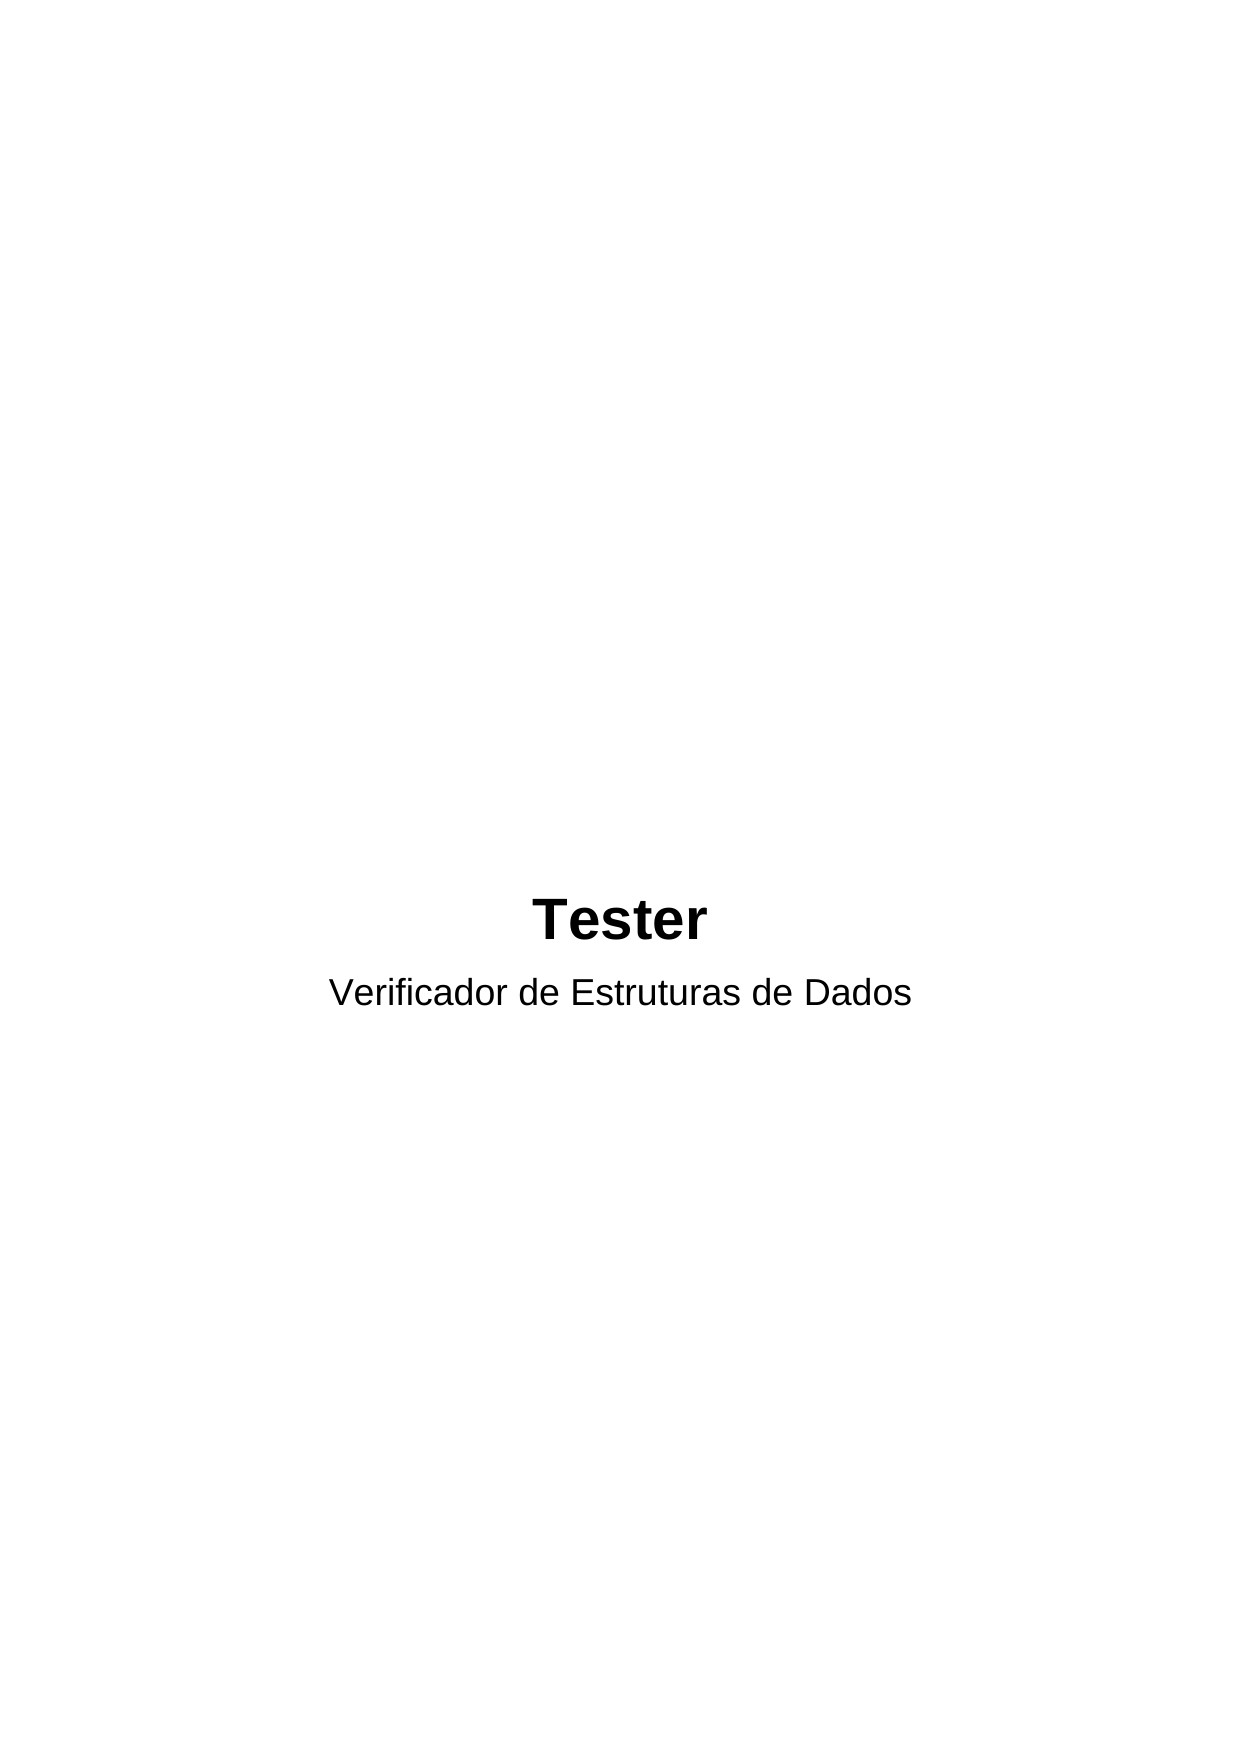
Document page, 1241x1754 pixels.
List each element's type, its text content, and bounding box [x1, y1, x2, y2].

subtitle Verificador de Estruturas de Dados [118, 971, 1122, 1014]
title Tester [118, 885, 1122, 952]
